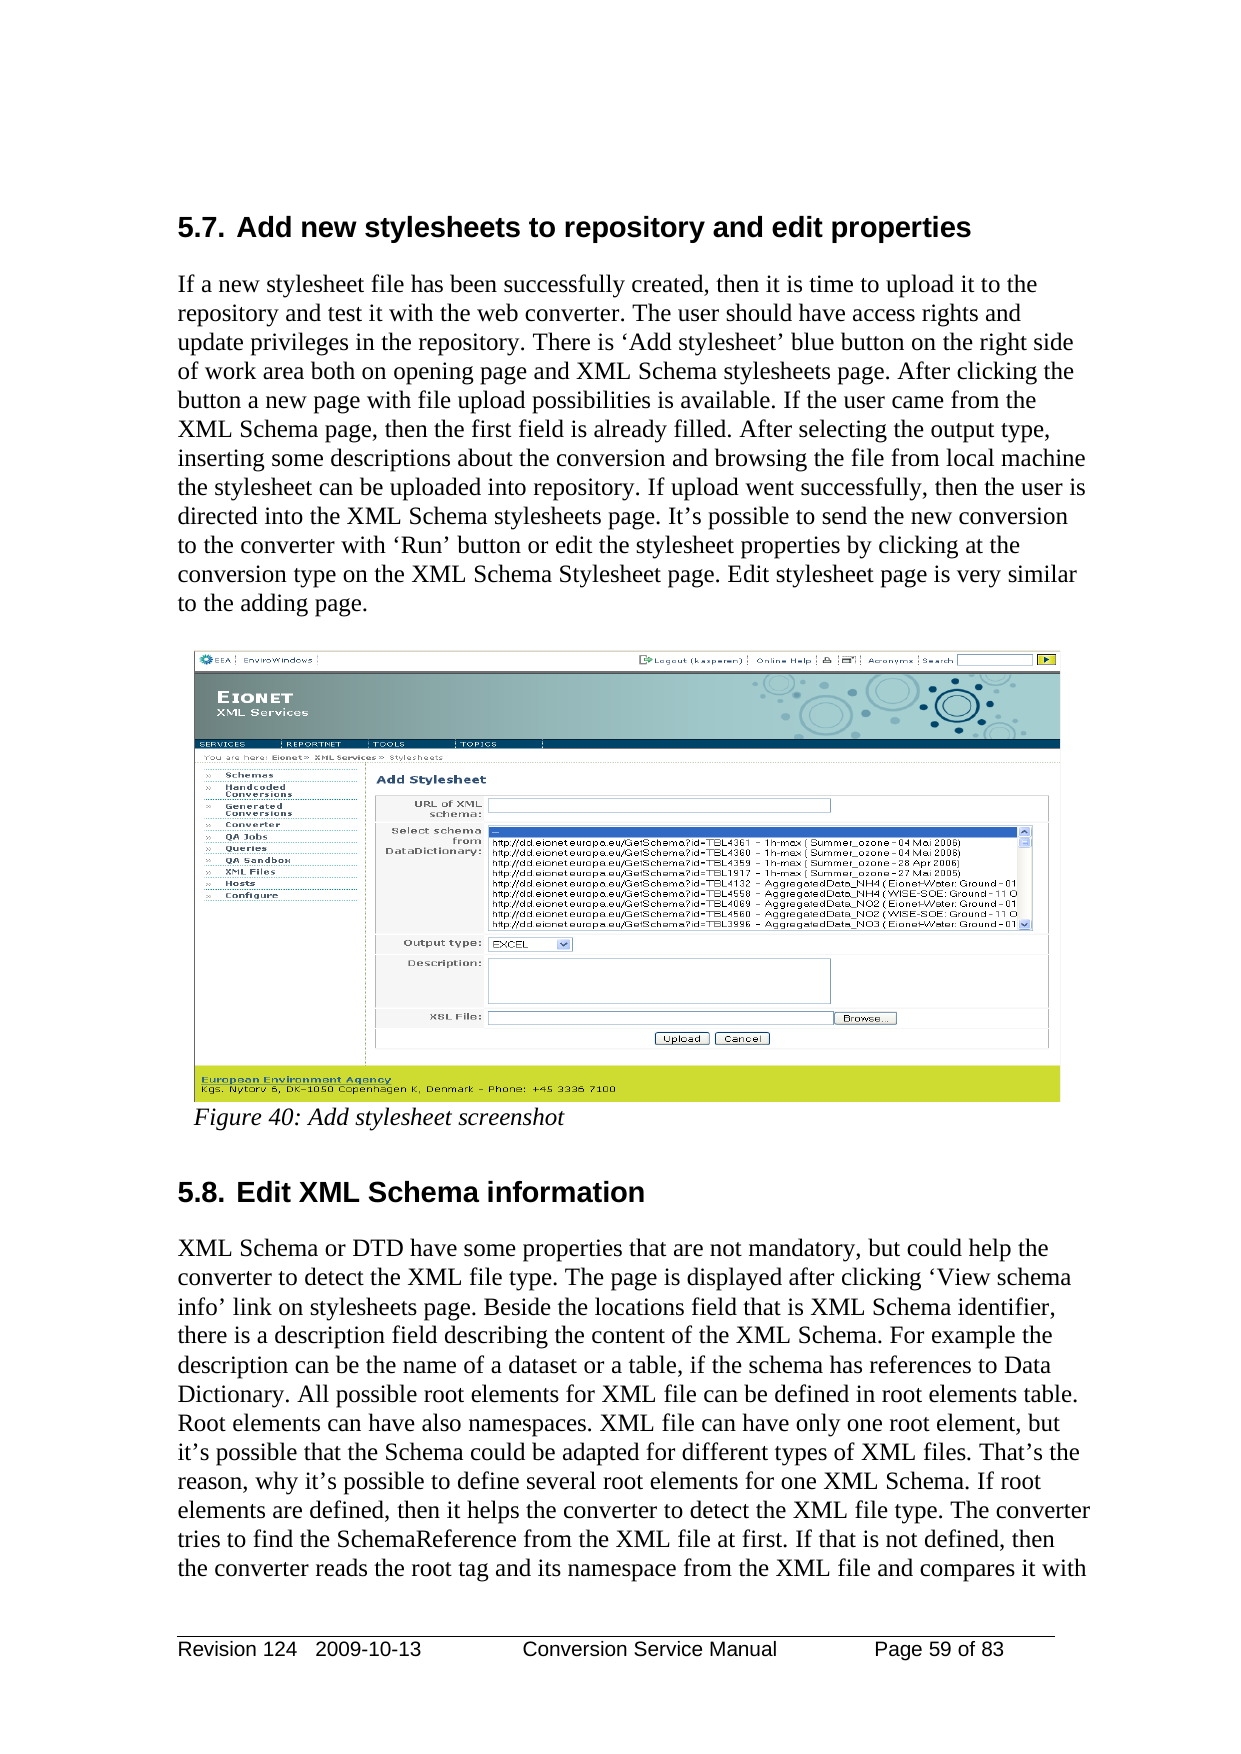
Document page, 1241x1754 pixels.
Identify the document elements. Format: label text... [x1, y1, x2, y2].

text XML Schema or DTD have some properties that are not mandatory, but could help the converter to detect the XML file type. The page is displayed after clicking ‘View schema info’ link on stylesheets page. Beside the locations field that is XML Schema identifier, there is a description field describing the content of the XML Schema. For example the description can be the name of a dataset or a table, if the schema has references to Data Dictionary. All possible root elements for XML file can be defined in root elements table. Root elements can have also namespaces. XML file can have only one root element, but it’s possible that the Schema could be adapted for different types of XML files. That’s the reason, why it’s possible to define several root elements for one XML Schema. If root elements are defined, then it helps the converter to detect the XML file type. The converter tries to find the SchemaReference from the XML file at first. If that is not defined, then the converter reads the root tag and its namespace from the XML file and compares it with [177, 1233, 1092, 1582]
subtitle Edit XML Schema information [177, 1175, 1092, 1208]
text Figure 40: Add stylesheet screenshot [194, 1102, 1060, 1131]
subtitle Add new stylesheets to repository and edit properties [177, 210, 1092, 244]
text If a new stylesheet file has been successfully created, then it is time to upload it to the repository and test it with the web converter. The user should have access rights and update privileges in the repository. There is ‘Add stylesheet’ blue button on the right side of work area both on opening page and XML Schema stylesheets page. After clicking the button a new page with file upload possibilities is available. If the user came from the XML Schema page, then the first field is already filled. After selecting the output type, inserting some descriptions about the conversion and browsing the file from local machine the stylesheet can be uploaded into repository. If upload went successfully, then the user is directed into the XML Schema stylesheets page. It’s possible to send the new conversion to the converter with ‘Run’ button or edit the stylesheet properties by clicking at the conversion type on the XML Schema Stylesheet page. Edit stylesheet page is very similar to the adding page. [177, 268, 1092, 617]
